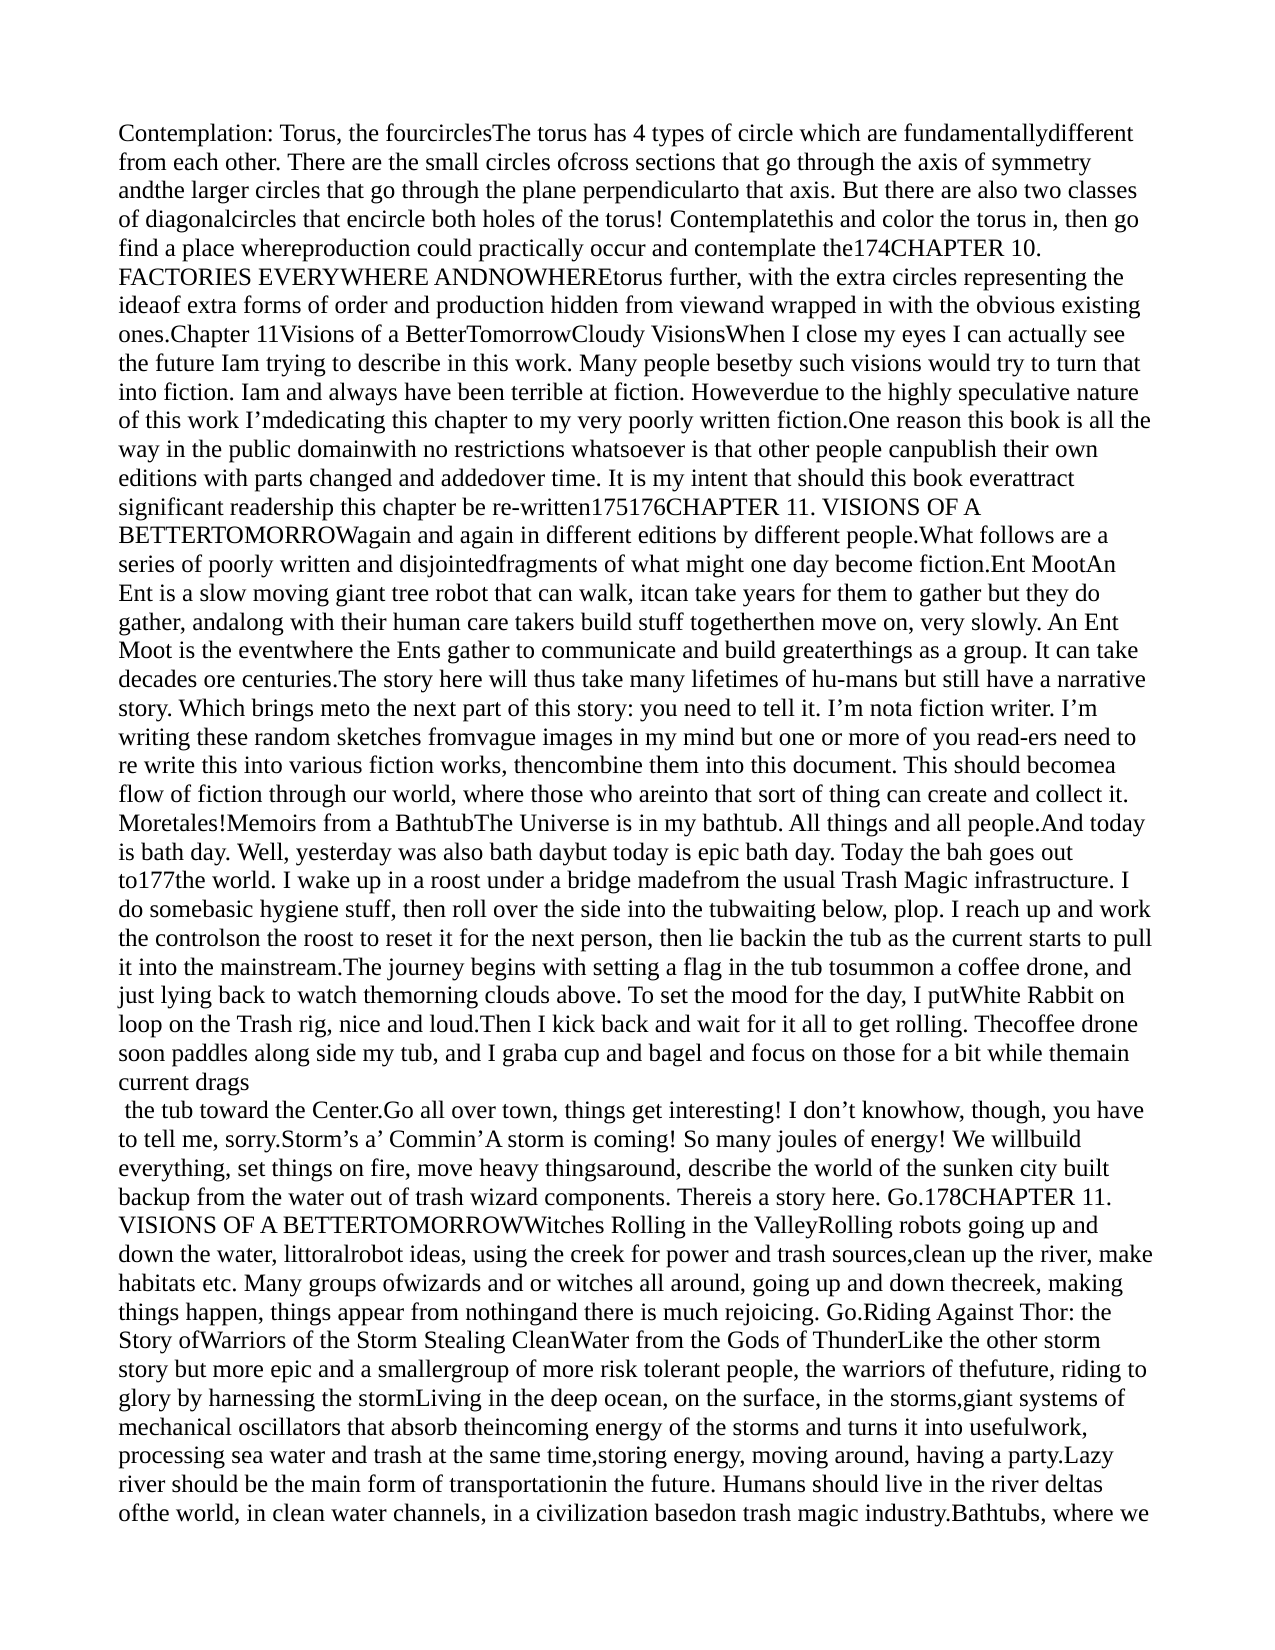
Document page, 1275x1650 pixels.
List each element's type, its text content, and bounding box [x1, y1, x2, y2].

text the tub toward the Center.Go all over town, things get interesting! I don’t knowhow, though, you have to tell me, sorry.Storm’s a’ Commin’A storm is coming! So many joules of energy! We willbuild everything, set things on fire, move heavy thingsaround, describe the world of the sunken city built backup from the water out of trash wizard components. Thereis a story here. Go.178CHAPTER 11. VISIONS OF A BETTERTOMORROWWitches Rolling in the ValleyRolling robots going up and down the water, littoralrobot ideas, using the creek for power and trash sources,clean up the river, make habitats etc. Many groups ofwizards and or witches all around, going up and down thecreek, making things happen, things appear from nothingand there is much rejoicing. Go.Riding Against Thor: the Story ofWarriors of the Storm Stealing CleanWater from the Gods of ThunderLike the other storm story but more epic and a smallergroup of more risk tolerant people, the warriors of thefuture, riding to glory by harnessing the stormLiving in the deep ocean, on the surface, in the storms,giant systems of mechanical oscillators that absorb theincoming energy of the storms and turns it into usefulwork, processing sea water and trash at the same time,storing energy, moving around, having a party.Lazy river should be the main form of transportationin the future. Humans should live in the river deltas ofthe world, in clean water channels, in a civilization basedon trash magic industry.Bathtubs, where we [118, 1096, 1157, 1527]
text Contemplation: Torus, the fourcirclesThe torus has 4 types of circle which are fundamentallydifferent from each other. There are the small circles ofcross sections that go through the axis of symmetry andthe larger circles that go through the plane perpendicularto that axis. But there are also two classes of diagonalcircles that encircle both holes of the torus! Contemplatethis and color the torus in, then go find a place whereproduction could practically occur and contemplate the174CHAPTER 10. FACTORIES EVERYWHERE ANDNOWHEREtorus further, with the extra circles representing the ideaof extra forms of order and production hidden from viewand wrapped in with the obvious existing ones.Chapter 11Visions of a BetterTomorrowCloudy VisionsWhen I close my eyes I can actually see the future Iam trying to describe in this work. Many people besetby such visions would try to turn that into fiction. Iam and always have been terrible at fiction. Howeverdue to the highly speculative nature of this work I’mdedicating this chapter to my very poorly written fiction.One reason this book is all the way in the public domainwith no restrictions whatsoever is that other people canpublish their own editions with parts changed and addedover time. It is my intent that should this book everattract significant readership this chapter be re-written175176CHAPTER 11. VISIONS OF A BETTERTOMORROWagain and again in different editions by different people.What follows are a series of poorly written and disjointedfragments of what might one day become fiction.Ent MootAn Ent is a slow moving giant tree robot that can walk, itcan take years for them to gather but they do gather, andalong with their human care takers build stuff togetherthen move on, very slowly. An Ent Moot is the eventwhere the Ents gather to communicate and build greaterthings as a group. It can take decades ore centuries.The story here will thus take many lifetimes of hu-mans but still have a narrative story. Which brings meto the next part of this story: you need to tell it. I’m nota fiction writer. I’m writing these random sketches fromvague images in my mind but one or more of you read-ers need to re write this into various fiction works, thencombine them into this document. This should becomea flow of fiction through our world, where those who areinto that sort of thing can create and collect it. Moretales!Memoirs from a BathtubThe Universe is in my bathtub. All things and all people.And today is bath day. Well, yesterday was also bath daybut today is epic bath day. Today the bah goes out to177the world. I wake up in a roost under a bridge madefrom the usual Trash Magic infrastructure. I do somebasic hygiene stuff, then roll over the side into the tubwaiting below, plop. I reach up and work the controlson the roost to reset it for the next person, then lie backin the tub as the current starts to pull it into the mainstream.The journey begins with setting a flag in the tub tosummon a coffee drone, and just lying back to watch themorning clouds above. To set the mood for the day, I putWhite Rabbit on loop on the Trash rig, nice and loud.Then I kick back and wait for it all to get rolling. Thecoffee drone soon paddles along side my tub, and I graba cup and bagel and focus on those for a bit while themain current drags [118, 118, 1157, 1096]
